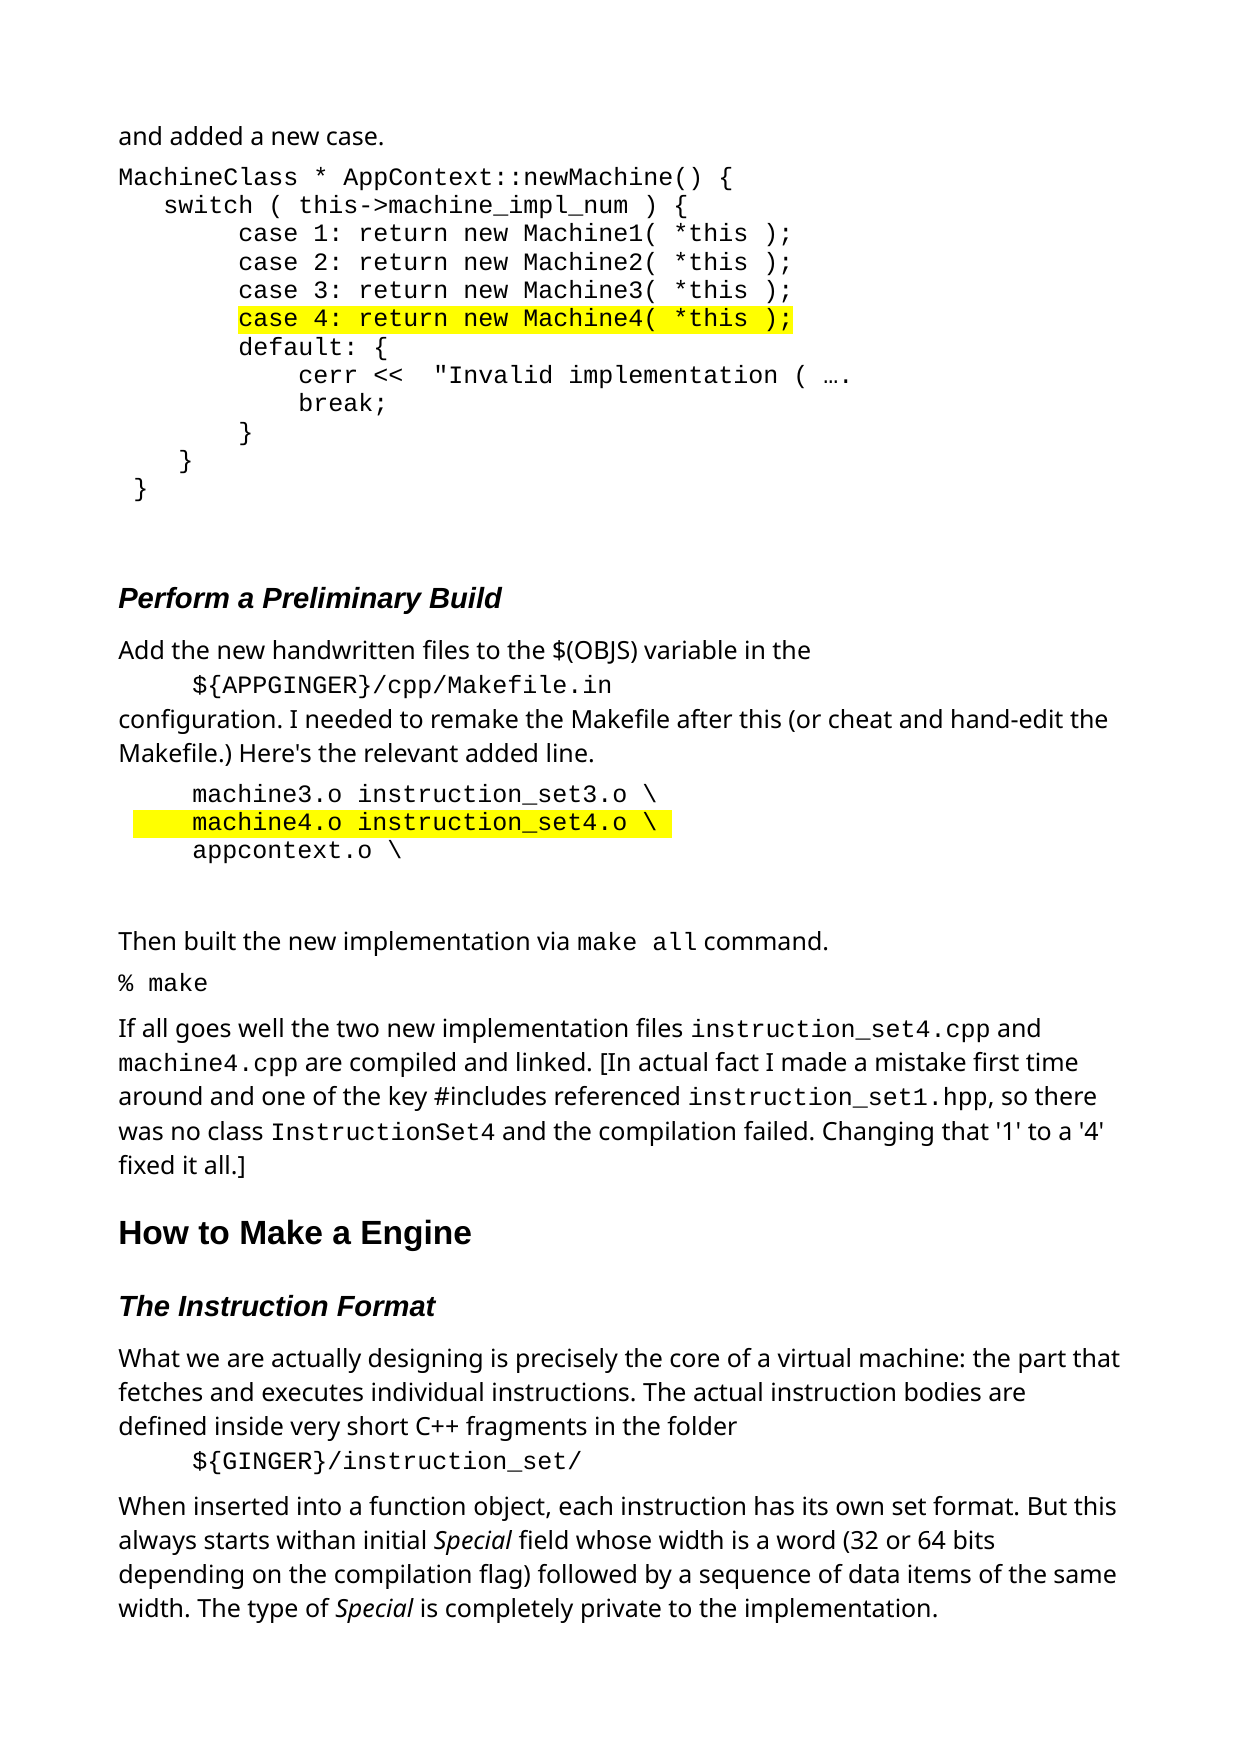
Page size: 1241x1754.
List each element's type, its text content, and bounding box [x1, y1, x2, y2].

text % make [118, 970, 1122, 998]
text machine3.o instruction_set3.o \ machine4.o instruction_set4.o \ appcontext.o \ [118, 781, 1122, 866]
text Add the new handwritten files to the $(OBJS) variable in the ${APPGINGER}/cpp/Makefile.in configuration. I needed to remake the Makefile after this (or cheat and hand-edit the Makefile.) Here's the relevant added line. [118, 633, 1122, 769]
text If all goes well the two new implementation files instruction_set4.cpp and machine4.cpp are compiled and linked. [In actual fact I made a mistake first time around and one of the key #includes referenced instruction_set1.hpp, so there was no class InstructionSet4 and the compilation failed. Changing that '1' to a '4' fixed it all.] [118, 1010, 1122, 1182]
text Then built the new implementation via make all command. [118, 924, 1122, 958]
subtitle How to Make a Engine [118, 1212, 1122, 1251]
text MachineClass * AppContext::newMachine() { switch ( this->machine_impl_num ) { case 1: return new Machine1( *this ); case 2: return new Machine2( *this ); case 3: return new Machine3( *this ); case 4: return new Machine4( *this ); default: { cerr << "Invalid implementation ( …. break; } } } [118, 164, 1122, 504]
text and added a new case. [118, 118, 1122, 152]
text What we are actually designing is precisely the core of a virtual machine: the part that fetches and executes individual instructions. The actual instruction bodies are defined inside very short C++ fragments in the folder ${GINGER}/instruction_set/ [118, 1341, 1122, 1477]
subtitle Perform a Preliminary Build [118, 581, 1122, 614]
subtitle The Instruction Format [118, 1289, 1122, 1322]
text When inserted into a function object, each instruction has its own set format. But this always starts withan initial Special field whose width is a word (32 or 64 bits depending on the compilation flag) followed by a sequence of data items of the same width. The type of Special is completely private to the implementation. [118, 1489, 1122, 1625]
